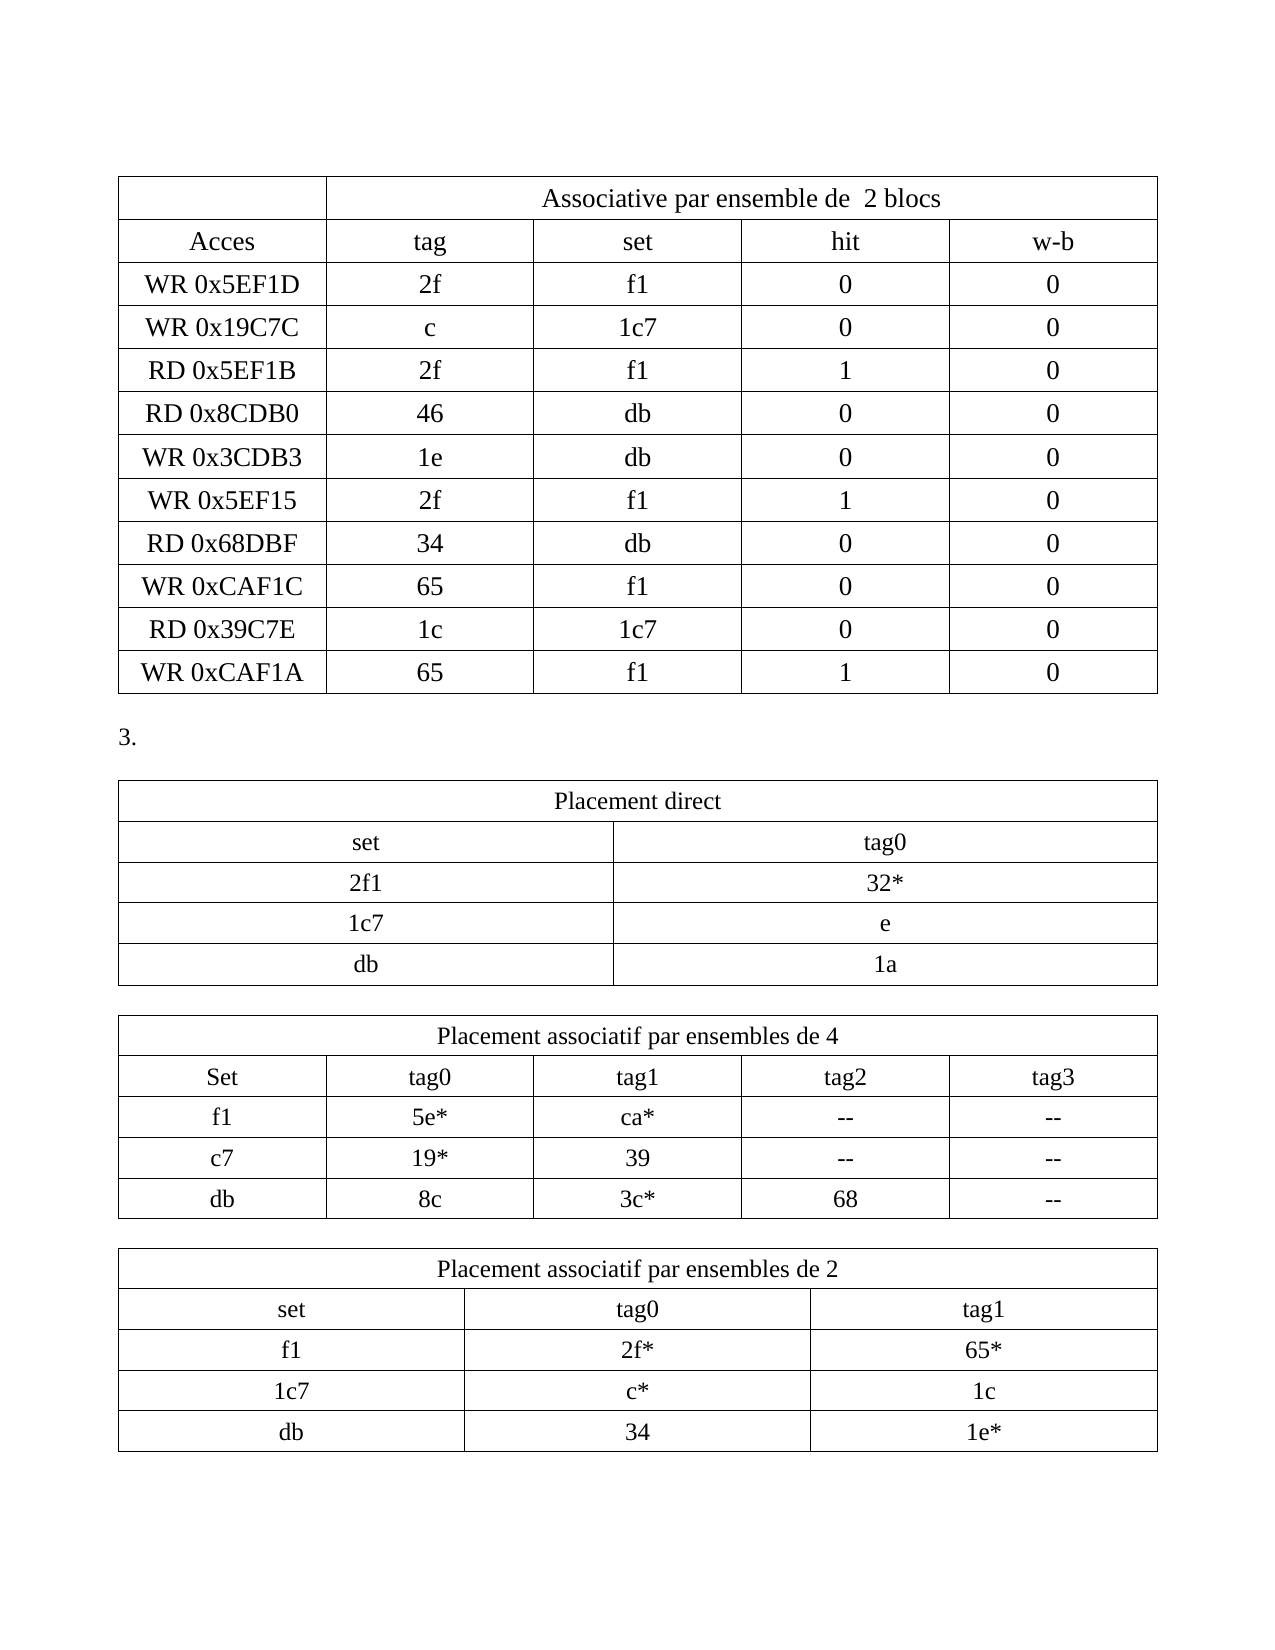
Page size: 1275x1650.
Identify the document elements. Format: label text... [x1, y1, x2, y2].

table_cell RD 0x8CDB0 [119, 392, 326, 434]
table_cell 0 [950, 522, 1157, 564]
table_header Placement direct [119, 781, 1157, 821]
table_cell 2f [327, 479, 533, 521]
table_cell f1 [534, 651, 741, 693]
table_cell RD 0x39C7E [119, 608, 326, 650]
table_cell 65 [327, 565, 533, 607]
table_cell 0 [742, 608, 949, 650]
table_cell 65* [811, 1330, 1157, 1370]
table_header Placement associatif par ensembles de 2 [119, 1249, 1157, 1288]
table_cell 1e [327, 435, 533, 477]
table_cell tag3 [950, 1056, 1157, 1096]
table_cell tag [327, 220, 533, 262]
table_cell hit [742, 220, 949, 262]
table_cell 1e* [811, 1411, 1157, 1451]
table_cell set [119, 822, 613, 861]
table_cell 65 [327, 651, 533, 693]
table_cell db [534, 392, 741, 434]
table_cell c7 [119, 1138, 326, 1177]
table_cell set [534, 220, 741, 262]
table_cell WR 0x5EF1D [119, 263, 326, 305]
table_cell 34 [327, 522, 533, 564]
table_cell 68 [742, 1179, 949, 1218]
table_cell db [534, 522, 741, 564]
table_cell db [534, 435, 741, 477]
table_cell w-b [950, 220, 1157, 262]
table_cell tag0 [327, 1056, 533, 1096]
table_cell WR 0xCAF1C [119, 565, 326, 607]
table_cell f1 [119, 1330, 464, 1370]
table_cell -- [950, 1097, 1157, 1137]
table_cell -- [742, 1138, 949, 1177]
table_cell 0 [742, 263, 949, 305]
table_cell -- [742, 1097, 949, 1137]
table_cell 0 [742, 522, 949, 564]
table_cell 0 [950, 479, 1157, 521]
table_header Placement associatif par ensembles de 4 [119, 1016, 1157, 1055]
table_cell WR 0x3CDB3 [119, 435, 326, 477]
table_cell 1a [614, 944, 1157, 985]
table_cell tag2 [742, 1056, 949, 1096]
table_cell 0 [950, 435, 1157, 477]
table_cell WR 0xCAF1A [119, 651, 326, 693]
table_cell tag1 [811, 1289, 1157, 1329]
table_cell tag0 [614, 822, 1157, 861]
table_cell 0 [742, 435, 949, 477]
table_cell 1c [811, 1371, 1157, 1410]
table_cell 19* [327, 1138, 533, 1177]
table_cell 8c [327, 1179, 533, 1218]
table_cell 2f [327, 349, 533, 391]
table_header Associative par ensemble de 2 blocs [327, 177, 1157, 219]
table_cell WR 0x19C7C [119, 306, 326, 348]
table_cell 1 [742, 349, 949, 391]
table_cell f1 [534, 349, 741, 391]
table_cell 0 [950, 349, 1157, 391]
table_cell Set [119, 1056, 326, 1096]
table_cell 1c7 [534, 306, 741, 348]
table_cell -- [950, 1138, 1157, 1177]
table_cell f1 [119, 1097, 326, 1137]
table_cell 0 [742, 565, 949, 607]
table_cell Acces [119, 220, 326, 262]
table_cell 0 [950, 608, 1157, 650]
table_cell e [614, 903, 1157, 943]
table_cell 0 [950, 651, 1157, 693]
table_cell 0 [742, 392, 949, 434]
table_cell 34 [465, 1411, 810, 1451]
table_cell RD 0x68DBF [119, 522, 326, 564]
table_cell -- [950, 1179, 1157, 1218]
table_cell WR 0x5EF15 [119, 479, 326, 521]
table_cell db [119, 1179, 326, 1218]
table_cell ca* [534, 1097, 741, 1137]
table_cell c* [465, 1371, 810, 1410]
table_cell 1c [327, 608, 533, 650]
table_cell 0 [950, 565, 1157, 607]
table_cell db [119, 944, 613, 985]
table_cell 0 [950, 306, 1157, 348]
table_cell 46 [327, 392, 533, 434]
table_cell 32* [614, 863, 1157, 902]
table_cell 1c7 [534, 608, 741, 650]
table_cell 2f1 [119, 863, 613, 902]
table_cell 1 [742, 479, 949, 521]
table_cell 0 [742, 306, 949, 348]
table_cell c [327, 306, 533, 348]
table_cell 1 [742, 651, 949, 693]
table_cell set [119, 1289, 464, 1329]
table_cell tag0 [465, 1289, 810, 1329]
table_cell tag1 [534, 1056, 741, 1096]
table_cell f1 [534, 263, 741, 305]
table_cell db [119, 1411, 464, 1451]
table_cell 1c7 [119, 1371, 464, 1410]
table_cell f1 [534, 565, 741, 607]
table_cell 3c* [534, 1179, 741, 1218]
table_header [119, 177, 326, 219]
table_cell f1 [534, 479, 741, 521]
table_cell 1c7 [119, 903, 613, 943]
text 3. [118, 722, 1157, 751]
table_cell 0 [950, 392, 1157, 434]
table_cell 2f* [465, 1330, 810, 1370]
table_cell 0 [950, 263, 1157, 305]
table_cell 5e* [327, 1097, 533, 1137]
table_cell RD 0x5EF1B [119, 349, 326, 391]
table_cell 2f [327, 263, 533, 305]
table_cell 39 [534, 1138, 741, 1177]
